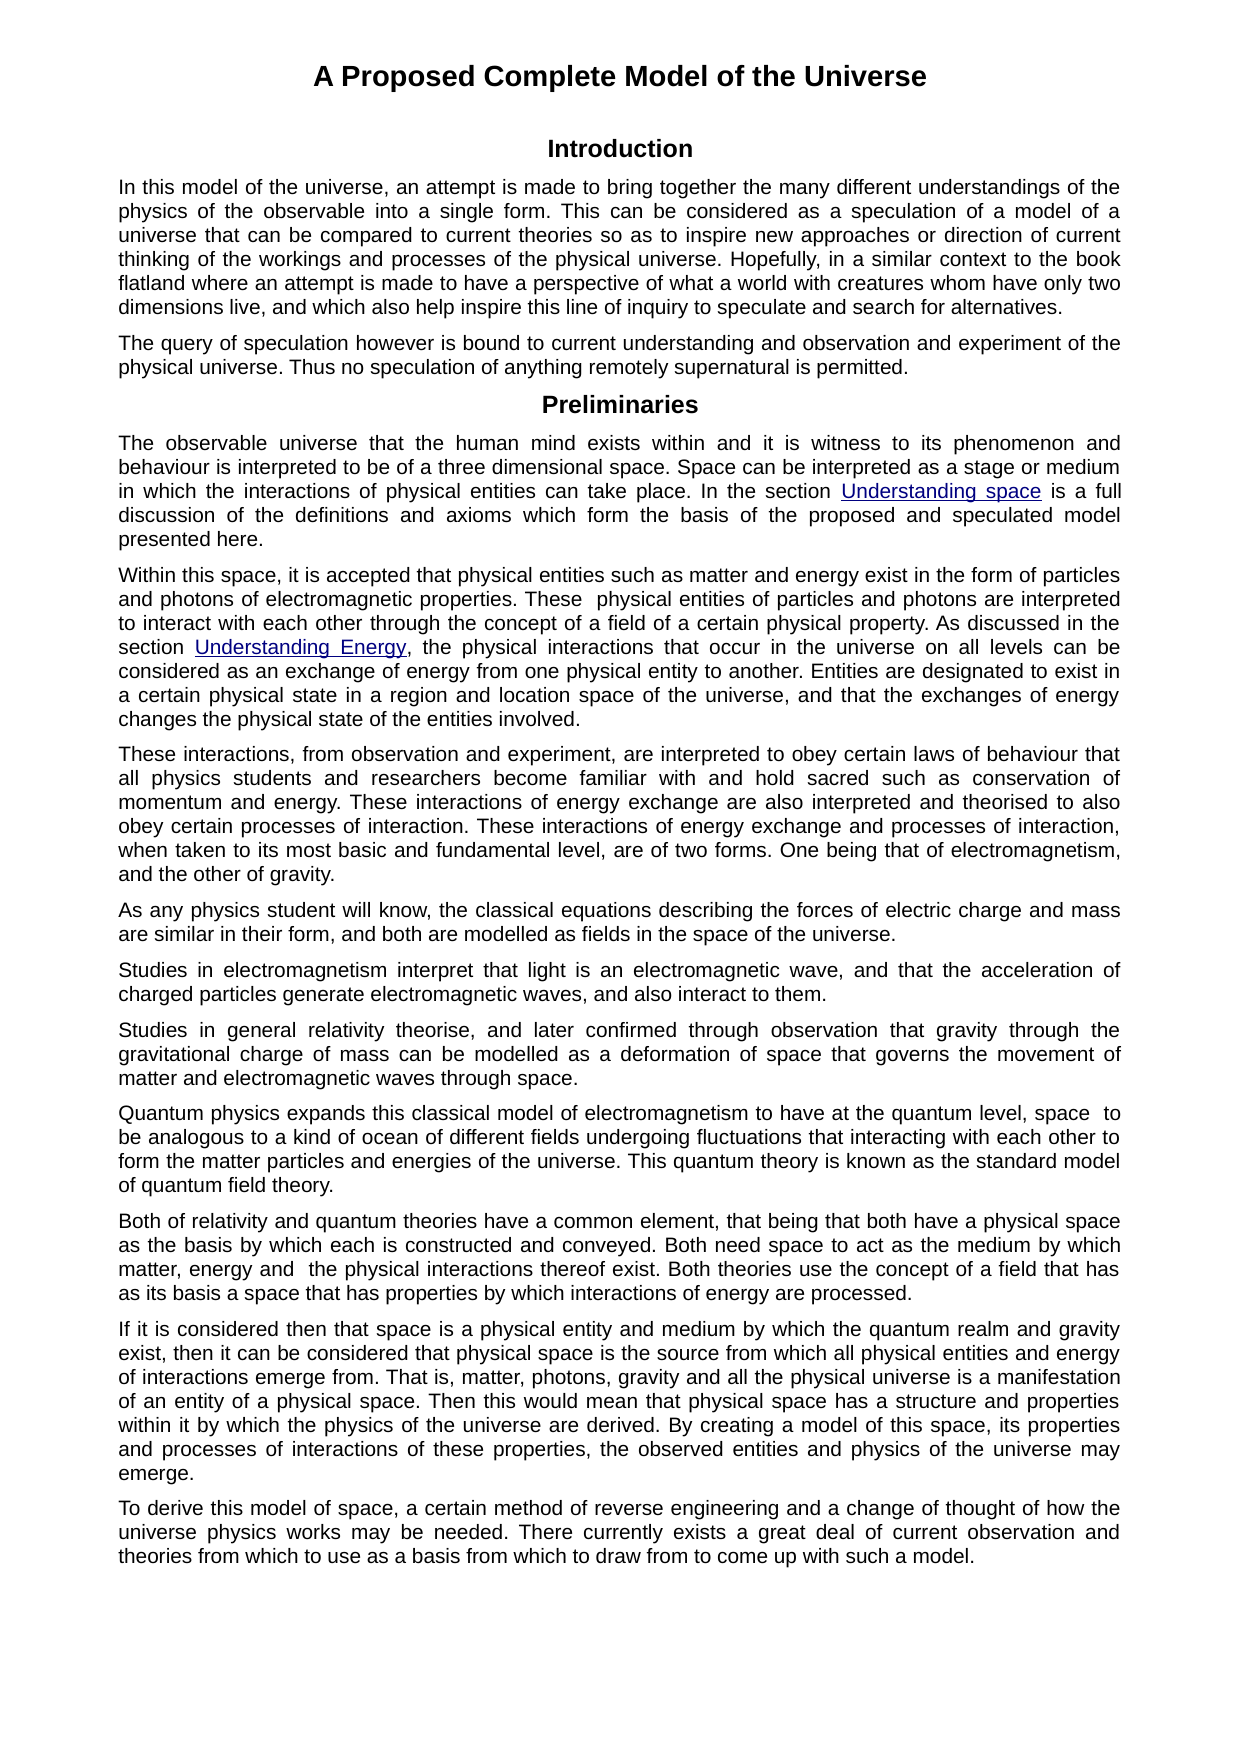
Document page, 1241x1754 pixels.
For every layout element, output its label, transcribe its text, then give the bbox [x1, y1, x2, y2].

text Preliminaries [118, 390, 1122, 419]
text A Proposed Complete Model of the Universe [118, 59, 1122, 93]
text If it is considered then that space is a physical entity and medium by which the quantum realm and gravity exist, then it can be considered that physical space is the source from which all physical entities and energy of interactions emerge from. That is, matter, photons, gravity and all the physical universe is a manifestation of an entity of a physical space. Then this would mean that physical space has a structure and properties within it by which the physics of the universe are derived. By creating a model of this space, its properties and processes of interactions of these properties, the observed entities and physics of the universe may emerge. [118, 1317, 1122, 1484]
text Studies in electromagnetism interpret that light is an electromagnetic wave, and that the acceleration of charged particles generate electromagnetic waves, and also interact to them. [118, 958, 1122, 1006]
text Both of relativity and quantum theories have a common element, that being that both have a physical space as the basis by which each is constructed and conveyed. Both need space to act as the medium by which matter, energy and the physical interactions thereof exist. Both theories use the concept of a field that has as its basis a space that has properties by which interactions of energy are processed. [118, 1209, 1122, 1305]
text As any physics student will know, the classical equations describing the forces of electric charge and mass are similar in their form, and both are modelled as fields in the space of the universe. [118, 898, 1122, 946]
text Within this space, it is accepted that physical entities such as matter and energy exist in the form of particles and photons of electromagnetic properties. These physical entities of particles and photons are interpreted to interact with each other through the concept of a field of a certain physical property. As discussed in the section Understanding Energy, the physical interactions that occur in the universe on all levels can be considered as an exchange of energy from one physical entity to another. Entities are designated to exist in a certain physical state in a region and location space of the universe, and that the exchanges of energy changes the physical state of the entities involved. [118, 563, 1122, 730]
text In this model of the universe, an attempt is made to bring together the many different understandings of the physics of the observable into a single form. This can be considered as a speculation of a model of a universe that can be compared to current theories so as to inspire new approaches or direction of current thinking of the workings and processes of the physical universe. Hopefully, in a similar context to the book flatland where an attempt is made to have a perspective of what a world with creatures whom have only two dimensions live, and which also help inspire this line of inquiry to speculate and search for alternatives. [118, 175, 1122, 319]
text The query of speculation however is bound to current understanding and observation and experiment of the physical universe. Thus no speculation of anything remotely supernatural is permitted. [118, 331, 1122, 378]
text To derive this model of space, a certain method of reverse engineering and a change of thought of how the universe physics works may be needed. There currently exists a great deal of current observation and theories from which to use as a basis from which to draw from to come up with such a model. [118, 1496, 1122, 1568]
text These interactions, from observation and experiment, are interpreted to obey certain laws of behaviour that all physics students and researchers become familiar with and hold sacred such as conservation of momentum and energy. These interactions of energy exchange are also interpreted and theorised to also obey certain processes of interaction. These interactions of energy exchange and processes of interaction, when taken to its most basic and fundamental level, are of two forms. One being that of electromagnetism, and the other of gravity. [118, 742, 1122, 886]
text Introduction [118, 134, 1122, 163]
text Quantum physics expands this classical model of electromagnetism to have at the quantum level, space to be analogous to a kind of ocean of different fields undergoing fluctuations that interacting with each other to form the matter particles and energies of the universe. This quantum theory is known as the standard model of quantum field theory. [118, 1101, 1122, 1197]
text The observable universe that the human mind exists within and it is witness to its phenomenon and behaviour is interpreted to be of a three dimensional space. Space can be interpreted as a stage or medium in which the interactions of physical entities can take place. In the section Understanding space is a full discussion of the definitions and axioms which form the basis of the proposed and speculated model presented here. [118, 431, 1122, 551]
text Studies in general relativity theorise, and later confirmed through observation that gravity through the gravitational charge of mass can be modelled as a deformation of space that governs the movement of matter and electromagnetic waves through space. [118, 1017, 1122, 1089]
